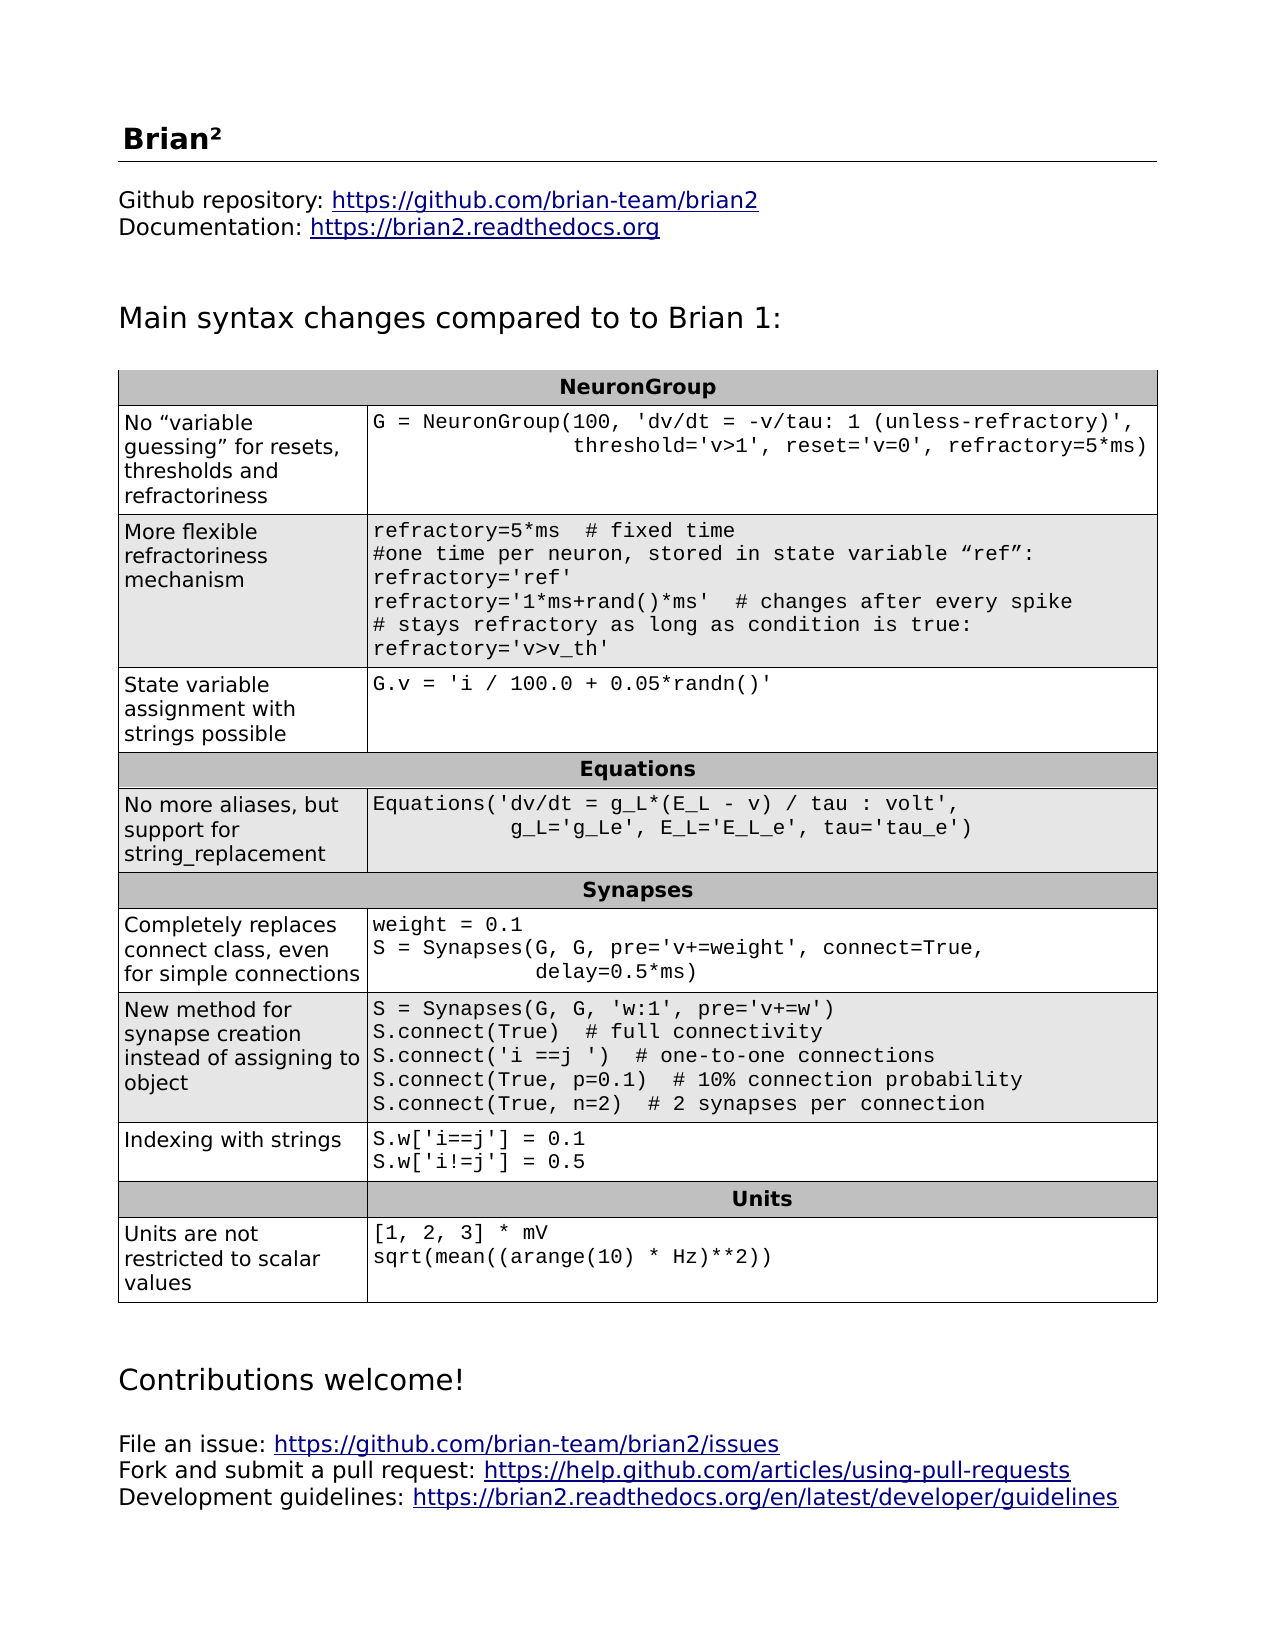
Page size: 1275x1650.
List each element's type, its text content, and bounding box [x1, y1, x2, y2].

table_cell Completely replaces connect class, even for simple connections [119, 909, 367, 992]
table_cell weight = 0.1 S = Synapses(G, G, pre='v+=weight', connect=True, delay=0.5*ms) [368, 909, 1157, 992]
table_cell More flexible refractoriness mechanism [119, 515, 367, 667]
table_cell refractory=5*ms # fixed time #one time per neuron, stored in state variable “ref”: refractory='ref' refractory='1*ms+rand()*ms' # changes after every spike # stays refractory as long as condition is true: refractory='v>v_th' [368, 515, 1157, 667]
table_cell New method for synapse creation instead of assigning to object [119, 993, 367, 1122]
table_cell G.v = 'i / 100.0 + 0.05*randn()' [368, 668, 1157, 752]
table_cell Units are not restricted to scalar values [119, 1218, 367, 1302]
text Main syntax changes compared to to Brian 1: [118, 302, 1157, 336]
table_cell S.w['i==j'] = 0.1 S.w['i!=j'] = 0.5 [368, 1123, 1157, 1181]
table_cell Indexing with strings [119, 1123, 367, 1181]
table_cell Synapses [119, 873, 1157, 908]
text Brian² [118, 118, 1157, 161]
text Github repository: https://github.com/brian-team/brian2 [118, 188, 1157, 214]
text File an issue: https://github.com/brian-team/brian2/issues [118, 1431, 1157, 1457]
table_cell [1, 2, 3] * mV sqrt(mean((arange(10) * Hz)**2)) [368, 1218, 1157, 1302]
table_cell Equations [119, 753, 1157, 787]
table_cell Units [368, 1182, 1157, 1217]
table_cell No “variable guessing” for resets, thresholds and refractoriness [119, 406, 367, 514]
text Documentation: https://brian2.readthedocs.org [118, 214, 1157, 241]
table_header NeuronGroup [119, 370, 1157, 405]
table_cell State variable assignment with strings possible [119, 668, 367, 752]
text Fork and submit a pull request: https://help.github.com/articles/using-pull-requests [118, 1457, 1157, 1484]
table_cell S = Synapses(G, G, 'w:1', pre='v+=w') S.connect(True) # full connectivity S.connect('i ==j ') # one-to-one connections S.connect(True, p=0.1) # 10% connection probability S.connect(True, n=2) # 2 synapses per connection [368, 993, 1157, 1122]
table_cell G = NeuronGroup(100, 'dv/dt = -v/tau: 1 (unless-refractory)', threshold='v>1', reset='v=0', refractory=5*ms) [368, 406, 1157, 514]
table_cell [119, 1182, 367, 1217]
text Contributions welcome! [118, 1363, 1157, 1397]
table_cell Equations('dv/dt = g_L*(E_L - v) / tau : volt', g_L='g_Le', E_L='E_L_e', tau='tau_e') [368, 789, 1157, 872]
table_cell No more aliases, but support for string_replacement [119, 789, 367, 872]
text Development guidelines: https://brian2.readthedocs.org/en/latest/developer/guidelines [118, 1484, 1157, 1511]
